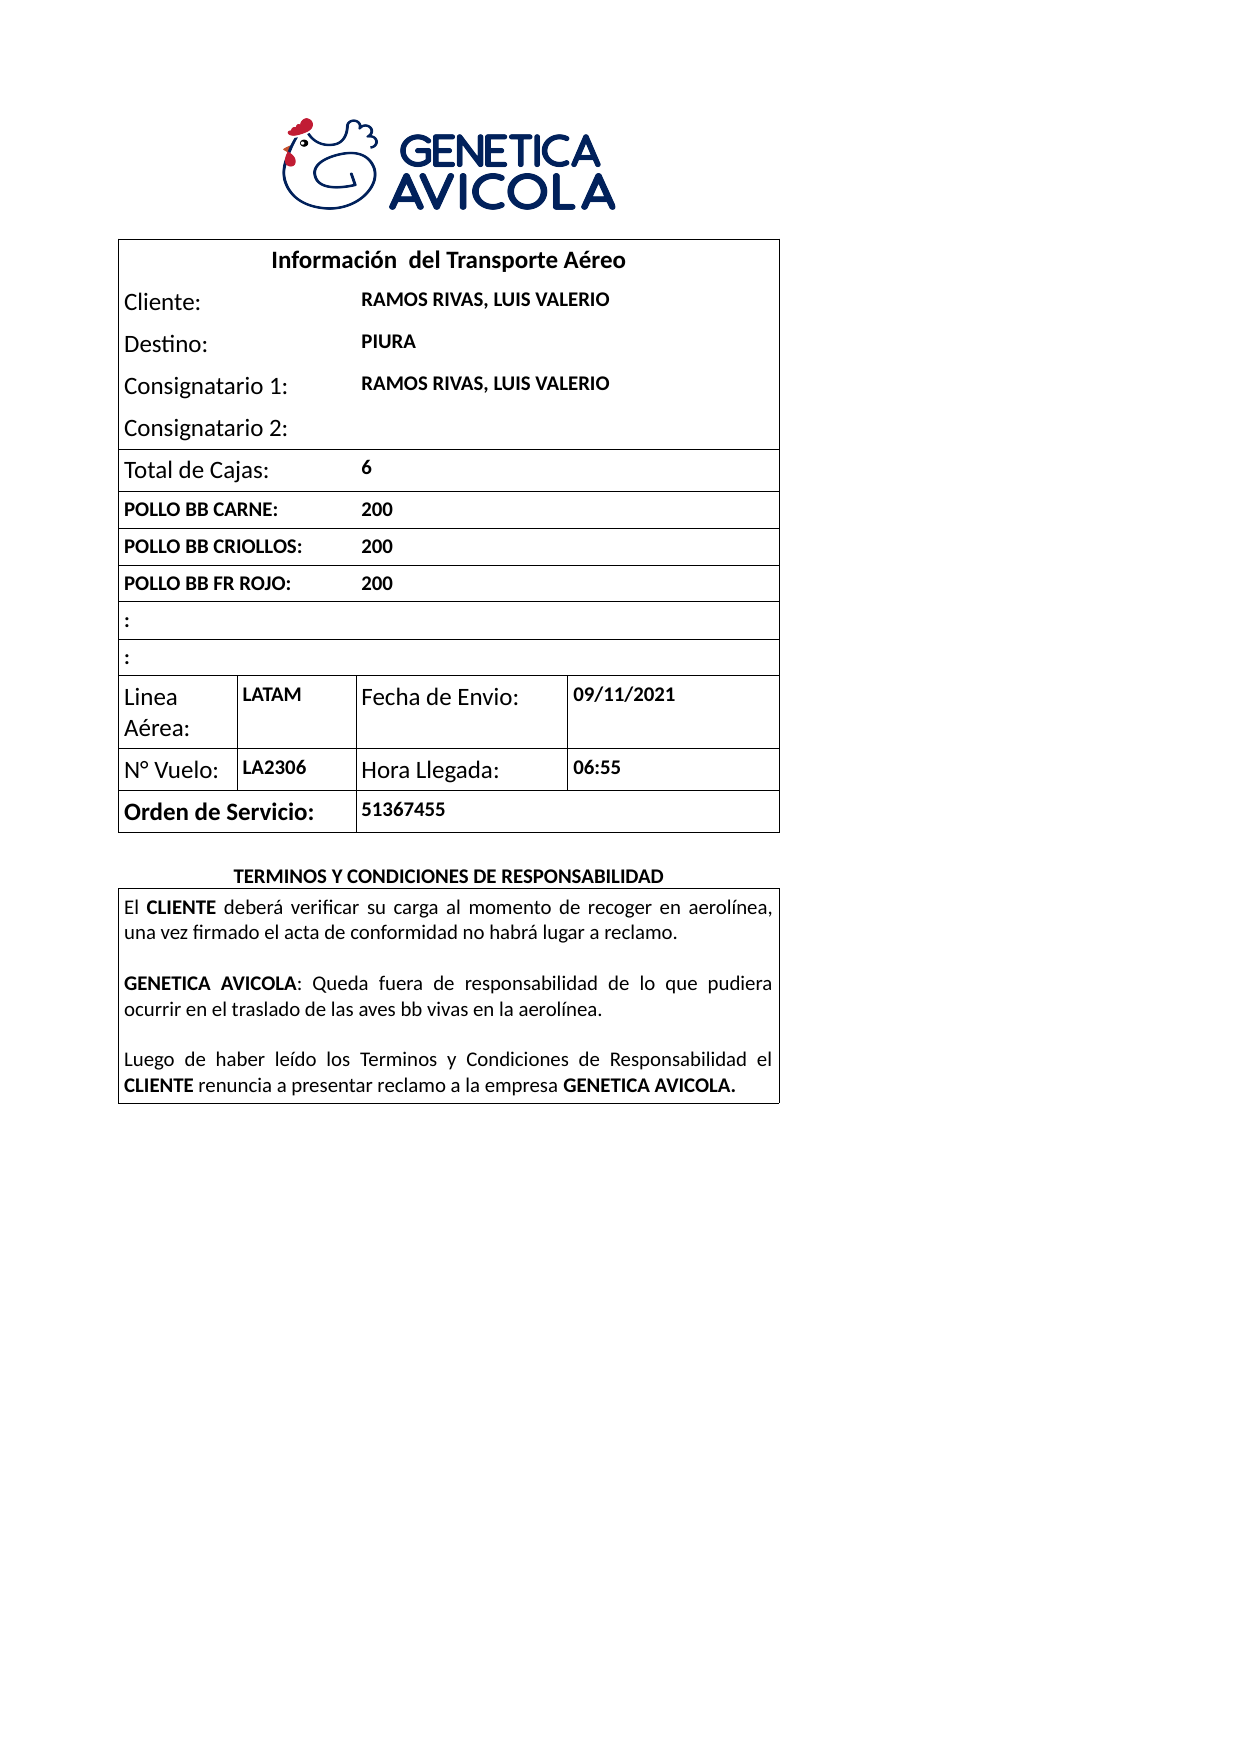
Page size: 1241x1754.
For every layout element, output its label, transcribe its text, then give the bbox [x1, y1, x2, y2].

table_cell POLLO BB CRIOLLOS: [119, 529, 356, 564]
picture [282, 118, 616, 210]
table_cell 200 [356, 566, 779, 601]
table_cell 200 [356, 492, 779, 527]
table_cell : [119, 602, 356, 638]
table_cell Total de Cajas: [119, 450, 356, 491]
table_cell El CLIENTE deberá verificar su carga al momento de recoger en aerolínea, una vez firmado el acta de conformidad no habrá lugar a reclamo. GENETICA AVICOLA: Queda fuera de responsabilidad de lo que pudiera ocurrir en el traslado de las aves bb vivas en la aerolínea. Luego de haber leído los Terminos y Condiciones de Responsabilidad el CLIENTE renuncia a presentar reclamo a la empresa GENETICA AVICOLA. [119, 889, 779, 1103]
table_cell POLLO BB CARNE: [119, 492, 356, 527]
table_cell LA2306 [238, 749, 356, 790]
table_cell Cliente: [119, 281, 356, 322]
table_cell Consignatario 2: [119, 406, 356, 448]
table_cell POLLO BB FR ROJO: [119, 566, 356, 601]
table_cell Linea Aérea: [119, 676, 237, 748]
table_cell LATAM [238, 676, 356, 748]
table_cell Fecha de Envio: [357, 676, 567, 748]
table_cell Destino: [119, 323, 356, 364]
table_cell 6 [356, 450, 779, 491]
table_cell RAMOS RIVAS, LUIS VALERIO [356, 365, 779, 406]
table_cell [356, 640, 779, 675]
table_cell Consignatario 1: [119, 365, 356, 406]
table_cell 06:55 [568, 749, 779, 790]
table_cell : [119, 640, 356, 675]
table_cell RAMOS RIVAS, LUIS VALERIO [356, 281, 779, 322]
table_cell 09/11/2021 [568, 676, 779, 748]
table_cell Orden de Servicio: [119, 791, 356, 832]
table_cell [356, 602, 779, 638]
table_cell 51367455 [357, 791, 779, 832]
table_cell N° Vuelo: [119, 749, 237, 790]
table_cell TERMINOS Y CONDICIONES DE RESPONSABILIDAD [118, 833, 779, 888]
table_cell [356, 406, 779, 448]
table_cell Hora Llegada: [357, 749, 567, 790]
table_header Información del Transporte Aéreo [119, 240, 779, 281]
table_cell PIURA [356, 323, 779, 364]
table_cell 200 [356, 529, 779, 564]
